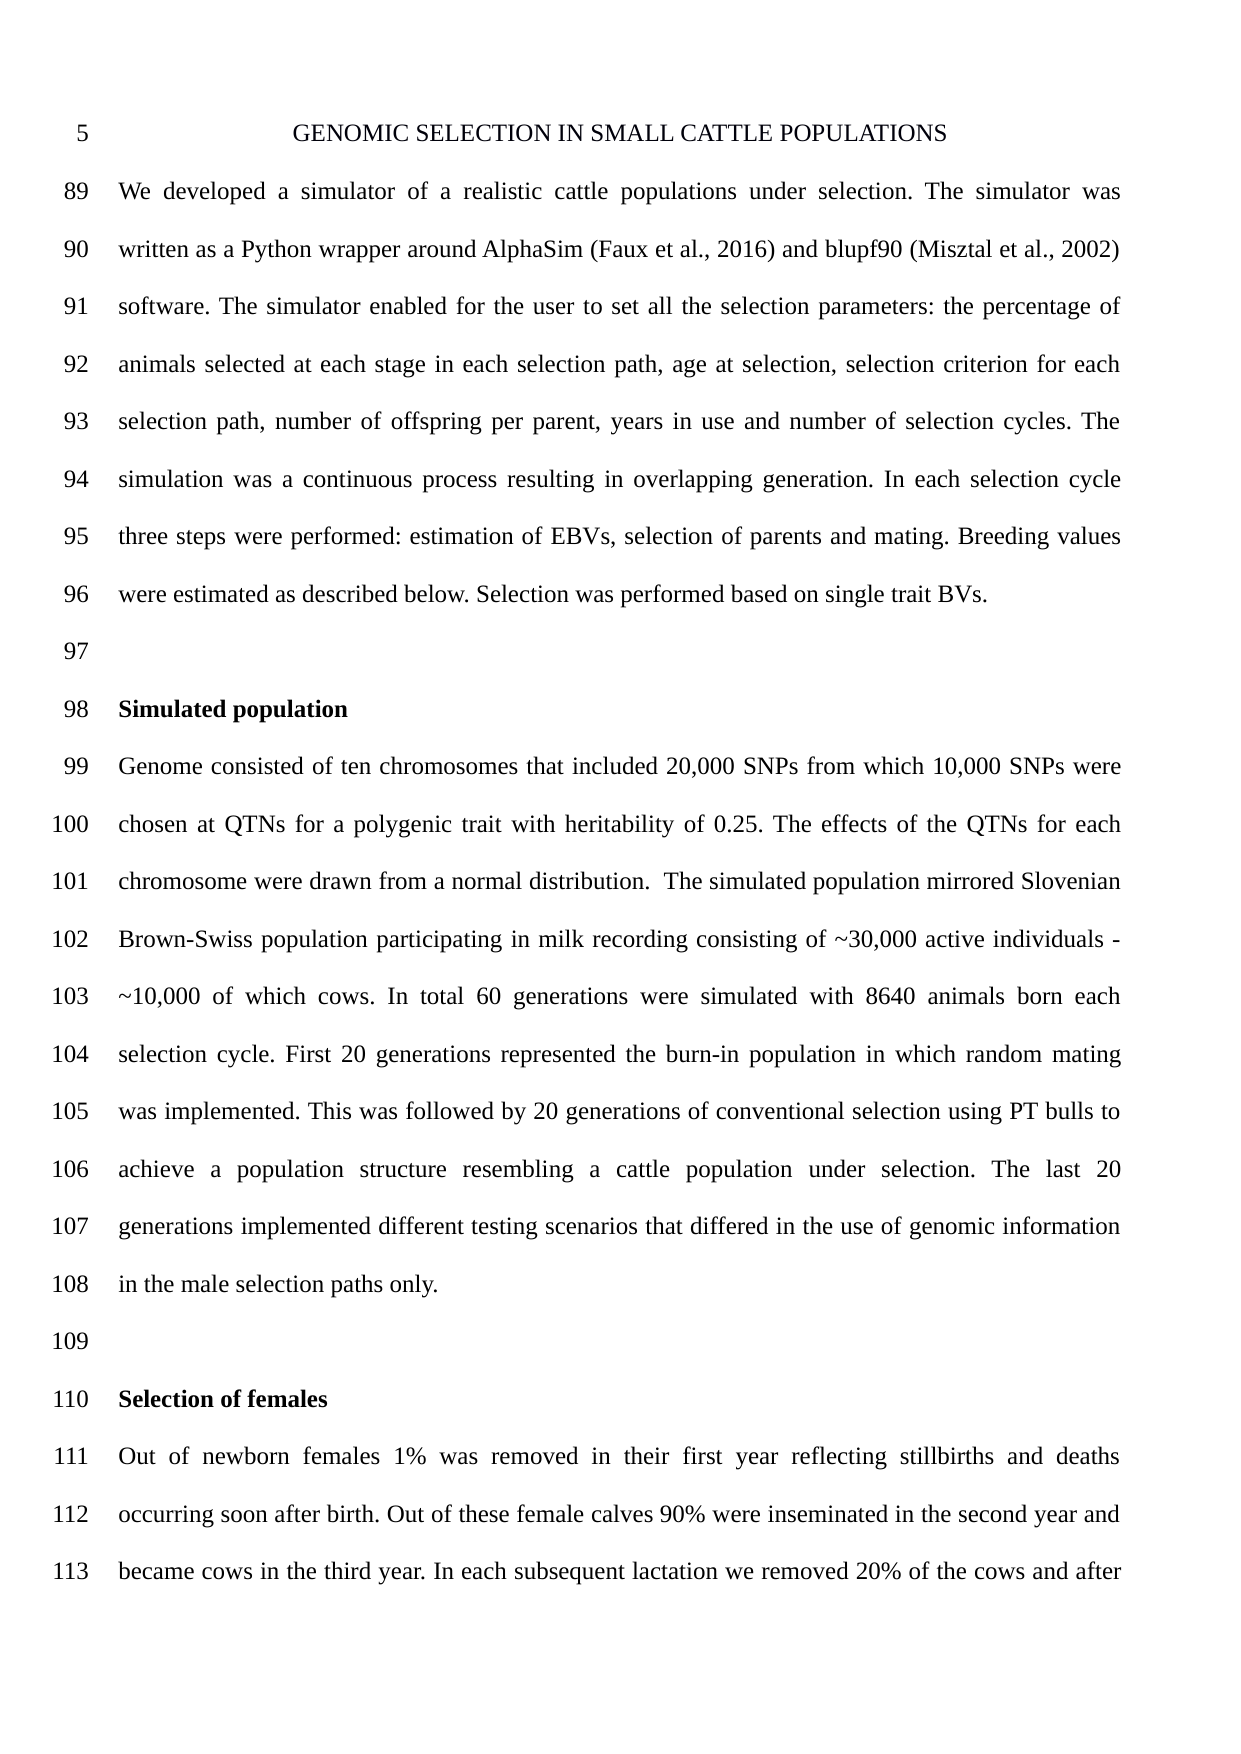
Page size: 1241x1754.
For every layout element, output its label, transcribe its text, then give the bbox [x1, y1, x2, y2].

text Out of newborn females 1% was removed in their first year reflecting stillbirths and deaths occurring soon after birth. Out of these female calves 90% were inseminated in the second year and became cows in the third year. In each subsequent lactation we removed 20% of the cows and after [118, 1441, 1122, 1585]
text Genome consisted of ten chromosomes that included 20,000 SNPs from which 10,000 SNPs were chosen at QTNs for a polygenic trait with heritability of 0.25. The effects of the QTNs for each chromosome were drawn from a normal distribution. The simulated population mirrored Slovenian Brown-Swiss population participating in milk recording consisting of ~30,000 active individuals - ~10,000 of which cows. In total 60 generations were simulated with 8640 animals born each selection cycle. First 20 generations represented the burn-in population in which random mating was implemented. This was followed by 20 generations of conventional selection using PT bulls to achieve a population structure resembling a cattle population under selection. The last 20 generations implemented different testing scenarios that differed in the use of genomic information in the male selection paths only. [118, 751, 1122, 1298]
text Simulated population [118, 694, 1122, 723]
text We developed a simulator of a realistic cattle populations under selection. The simulator was written as a Python wrapper around AlphaSim (Faux et al., 2016) and blupf90 (Misztal et al., 2002) software. The simulator enabled for the user to set all the selection parameters: the percentage of animals selected at each stage in each selection path, age at selection, selection criterion for each selection path, number of offspring per parent, years in use and number of selection cycles. The simulation was a continuous process resulting in overlapping generation. In each selection cycle three steps were performed: estimation of EBVs, selection of parents and mating. Breeding values were estimated as described below. Selection was performed based on single trait BVs. [118, 176, 1122, 608]
text Selection of females [118, 1384, 1122, 1413]
